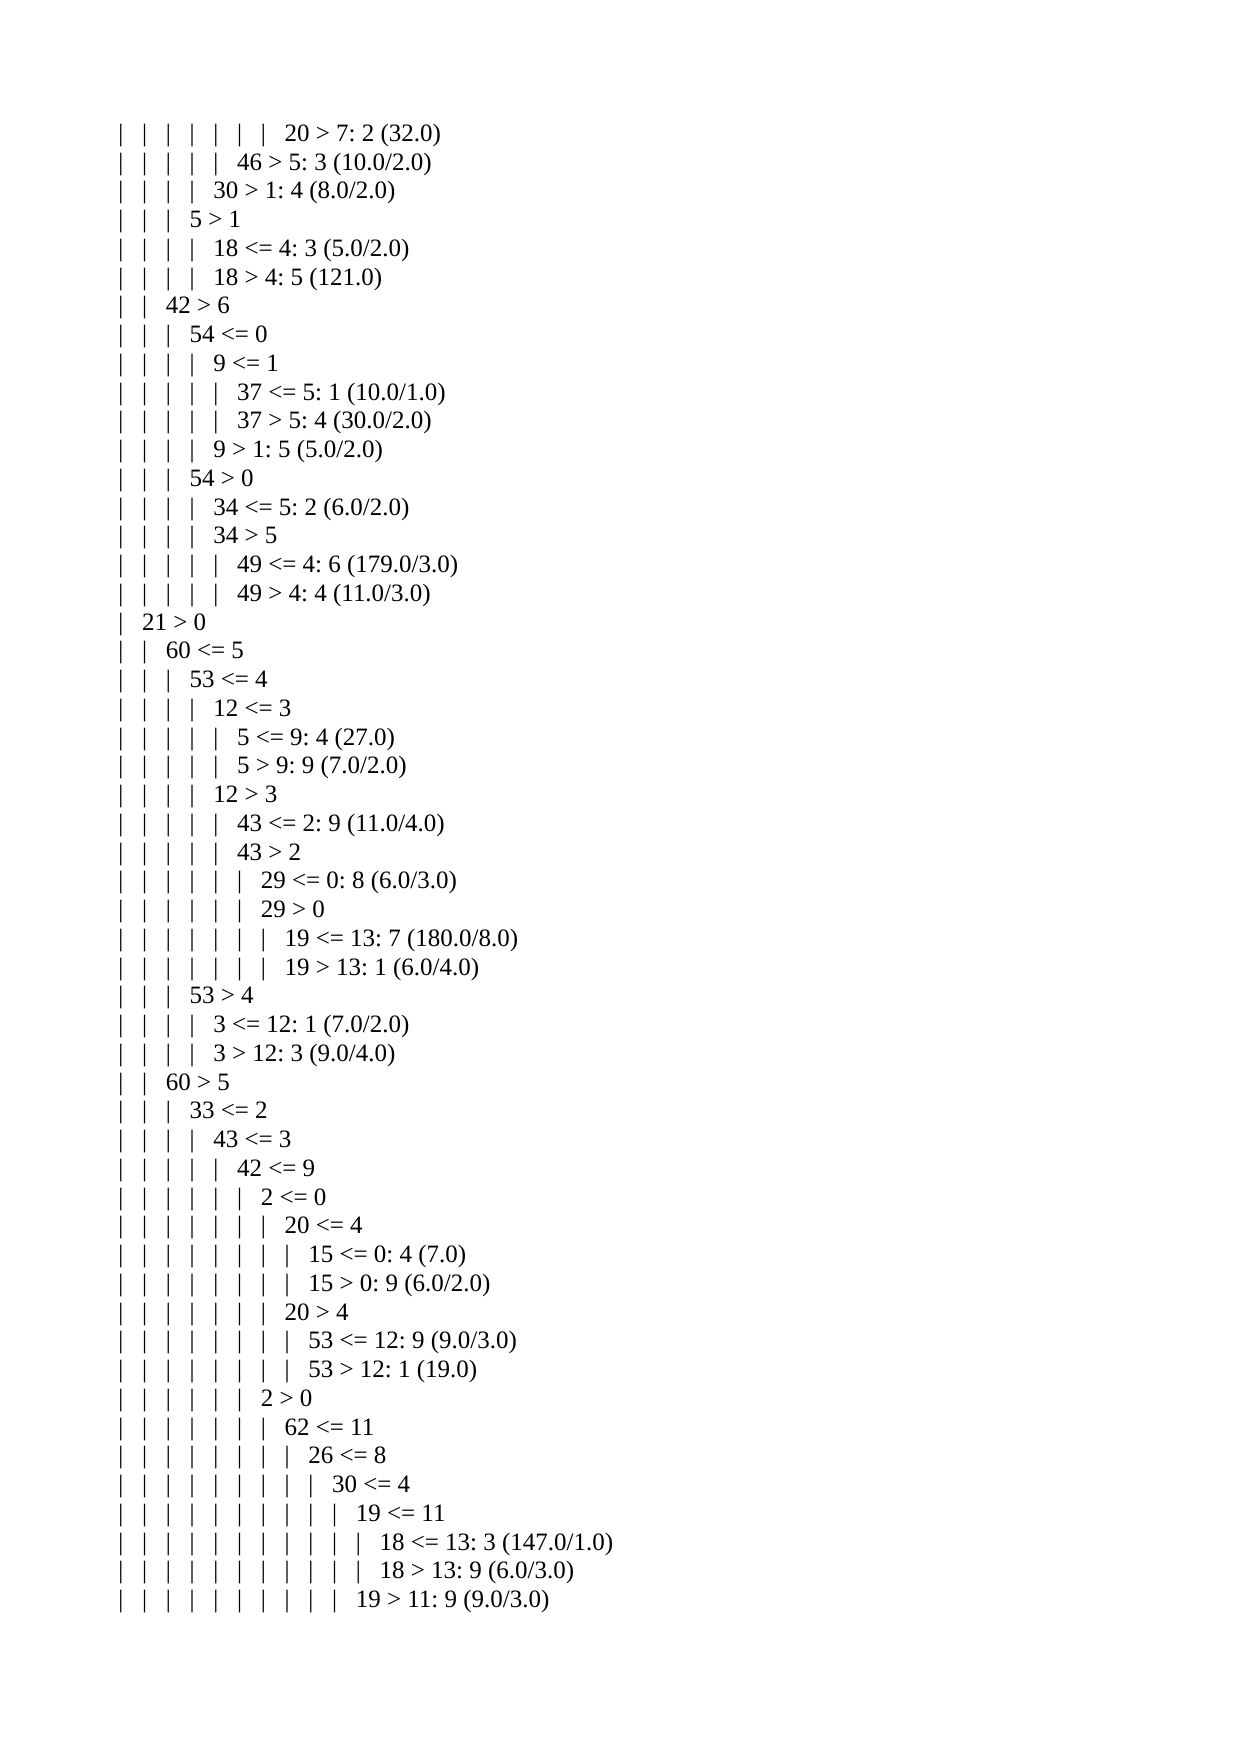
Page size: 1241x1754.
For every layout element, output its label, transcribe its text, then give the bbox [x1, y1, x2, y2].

text | | | 5 > 1 [118, 204, 1122, 233]
text | | | 53 <= 4 [118, 664, 1122, 693]
text | | | | | | | | 26 <= 8 [118, 1441, 1122, 1469]
text | | | | | | | | 53 > 12: 1 (19.0) [118, 1354, 1122, 1383]
text | | | | 18 > 4: 5 (121.0) [118, 262, 1122, 291]
text | | | | | | | | | 30 <= 4 [118, 1469, 1122, 1498]
text | | | | | | | 19 <= 13: 7 (180.0/8.0) [118, 923, 1122, 952]
text | | | | | | | | | | | 18 > 13: 9 (6.0/3.0) [118, 1556, 1122, 1584]
text | | | 53 > 4 [118, 981, 1122, 1009]
text | | | 33 <= 2 [118, 1096, 1122, 1124]
text | | | | | 5 <= 9: 4 (27.0) [118, 722, 1122, 751]
text | | | | | | 29 <= 0: 8 (6.0/3.0) [118, 866, 1122, 894]
text | | | | 30 > 1: 4 (8.0/2.0) [118, 176, 1122, 204]
text | | 60 > 5 [118, 1067, 1122, 1096]
text | | 42 > 6 [118, 291, 1122, 319]
text | | | | | 43 <= 2: 9 (11.0/4.0) [118, 808, 1122, 837]
text | | | | | | | 62 <= 11 [118, 1412, 1122, 1441]
text | | | | | | | 20 <= 4 [118, 1211, 1122, 1239]
text | | | | | | 29 > 0 [118, 894, 1122, 923]
text | | | | | 43 > 2 [118, 837, 1122, 866]
text | | | | | | | | | | 19 > 11: 9 (9.0/3.0) [118, 1584, 1122, 1613]
text | | | | | | | | | | 19 <= 11 [118, 1498, 1122, 1527]
text | | | | | | | 20 > 7: 2 (32.0) [118, 118, 1122, 147]
text | | | | | 49 <= 4: 6 (179.0/3.0) [118, 549, 1122, 578]
text | | | | 34 > 5 [118, 521, 1122, 549]
text | | | | | | | | 15 > 0: 9 (6.0/2.0) [118, 1268, 1122, 1297]
text | | | | | | | 19 > 13: 1 (6.0/4.0) [118, 952, 1122, 981]
text | | | | 9 <= 1 [118, 348, 1122, 377]
text | | | | | | 2 <= 0 [118, 1182, 1122, 1211]
text | | 60 <= 5 [118, 636, 1122, 664]
text | | | | | | | 20 > 4 [118, 1297, 1122, 1326]
text | | | | | 37 <= 5: 1 (10.0/1.0) [118, 377, 1122, 406]
text | | | 54 <= 0 [118, 319, 1122, 348]
text | | | 54 > 0 [118, 463, 1122, 492]
text | | | | 18 <= 4: 3 (5.0/2.0) [118, 233, 1122, 262]
text | | | | | | | | | | | 18 <= 13: 3 (147.0/1.0) [118, 1527, 1122, 1556]
text | | | | 3 <= 12: 1 (7.0/2.0) [118, 1009, 1122, 1038]
text | | | | | | 2 > 0 [118, 1383, 1122, 1412]
text | | | | | 37 > 5: 4 (30.0/2.0) [118, 406, 1122, 434]
text | | | | 3 > 12: 3 (9.0/4.0) [118, 1038, 1122, 1067]
text | | | | | 42 <= 9 [118, 1153, 1122, 1182]
text | | | | | 49 > 4: 4 (11.0/3.0) [118, 578, 1122, 607]
text | | | | 12 <= 3 [118, 693, 1122, 722]
text | | | | | 46 > 5: 3 (10.0/2.0) [118, 147, 1122, 176]
text | | | | 9 > 1: 5 (5.0/2.0) [118, 434, 1122, 463]
text | | | | | | | | 15 <= 0: 4 (7.0) [118, 1239, 1122, 1268]
text | | | | 43 <= 3 [118, 1124, 1122, 1153]
text | | | | | | | | 53 <= 12: 9 (9.0/3.0) [118, 1326, 1122, 1354]
text | | | | | 5 > 9: 9 (7.0/2.0) [118, 751, 1122, 779]
text | | | | 12 > 3 [118, 779, 1122, 808]
text | 21 > 0 [118, 607, 1122, 636]
text | | | | 34 <= 5: 2 (6.0/2.0) [118, 492, 1122, 521]
